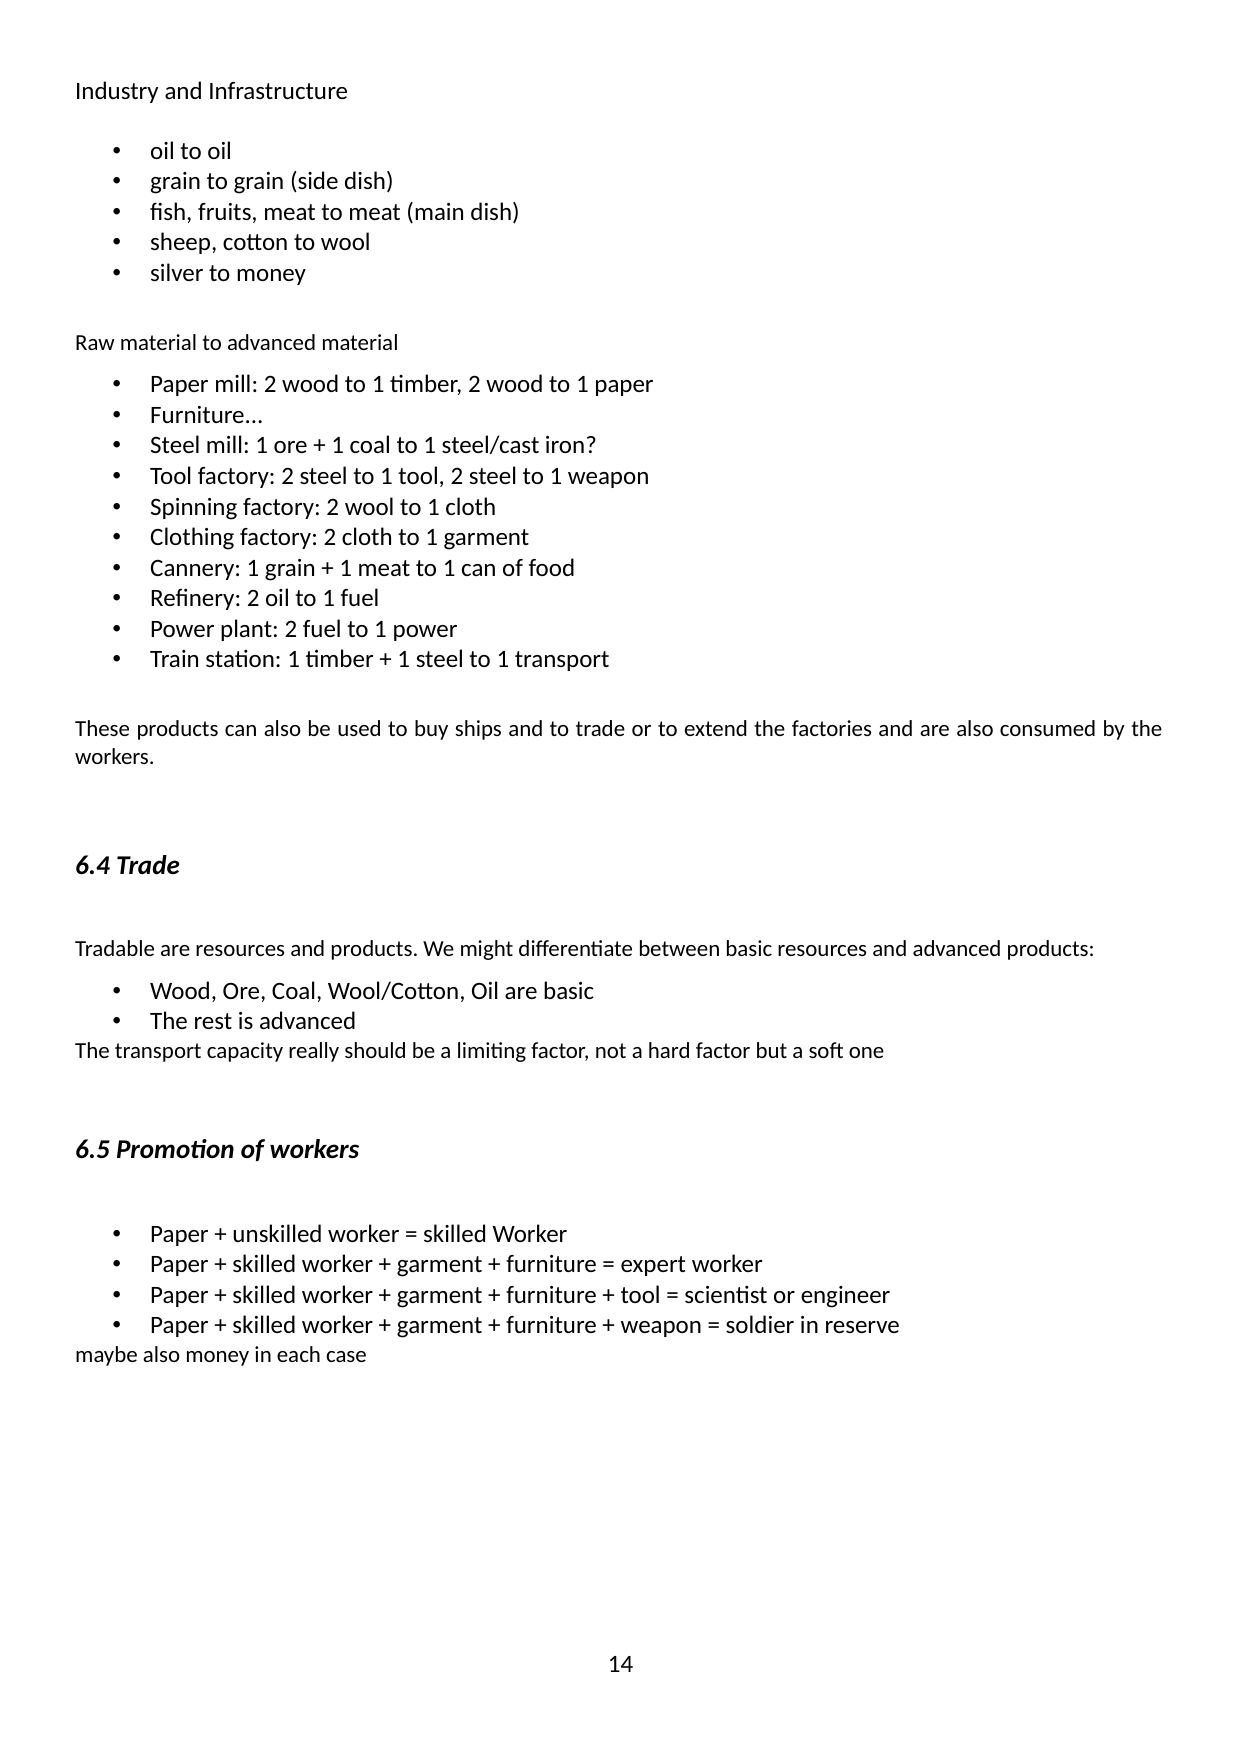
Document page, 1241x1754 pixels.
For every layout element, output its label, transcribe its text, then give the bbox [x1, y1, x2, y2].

list oil to oil [112, 135, 1166, 166]
text These products can also be used to buy ships and to trade or to extend the factories and are also consumed by the workers. [75, 714, 1166, 770]
list sheep, cotton to wool [112, 227, 1166, 257]
subtitle Trade [75, 848, 1166, 881]
list Paper + skilled worker + garment + furniture + weapon = soldier in reserve [112, 1310, 1166, 1340]
list Power plant: 2 fuel to 1 power [112, 613, 1166, 643]
list Paper + unskilled worker = skilled Worker [112, 1218, 1166, 1249]
list Paper mill: 2 wood to 1 timber, 2 wood to 1 paper [112, 369, 1166, 399]
list Wood, Ore, Coal, Wool/Cotton, Oil are basic [112, 975, 1166, 1006]
list fish, fruits, meat to meat (main dish) [112, 196, 1166, 227]
list Refinery: 2 oil to 1 fuel [112, 582, 1166, 613]
list grain to grain (side dish) [112, 166, 1166, 196]
text The transport capacity really should be a limiting factor, not a hard factor but a soft one [75, 1036, 1166, 1064]
list Paper + skilled worker + garment + furniture = expert worker [112, 1249, 1166, 1279]
list Steel mill: 1 ore + 1 coal to 1 steel/cast iron? [112, 430, 1166, 460]
list Cannery: 1 grain + 1 meat to 1 can of food [112, 552, 1166, 582]
text Raw material to advanced material [75, 328, 1166, 356]
text Tradable are resources and products. We might differentiate between basic resources and advanced products: [75, 934, 1166, 962]
list Train station: 1 timber + 1 steel to 1 transport [112, 643, 1166, 674]
list The rest is advanced [112, 1006, 1166, 1036]
list Spinning factory: 2 wool to 1 cloth [112, 491, 1166, 521]
list Clothing factory: 2 cloth to 1 garment [112, 521, 1166, 552]
list Paper + skilled worker + garment + furniture + tool = scientist or engineer [112, 1279, 1166, 1310]
text maybe also money in each case [75, 1340, 1166, 1368]
list Tool factory: 2 steel to 1 tool, 2 steel to 1 weapon [112, 460, 1166, 491]
list silver to money [112, 257, 1166, 288]
subtitle Promotion of workers [75, 1132, 1166, 1165]
list Furniture... [112, 399, 1166, 430]
